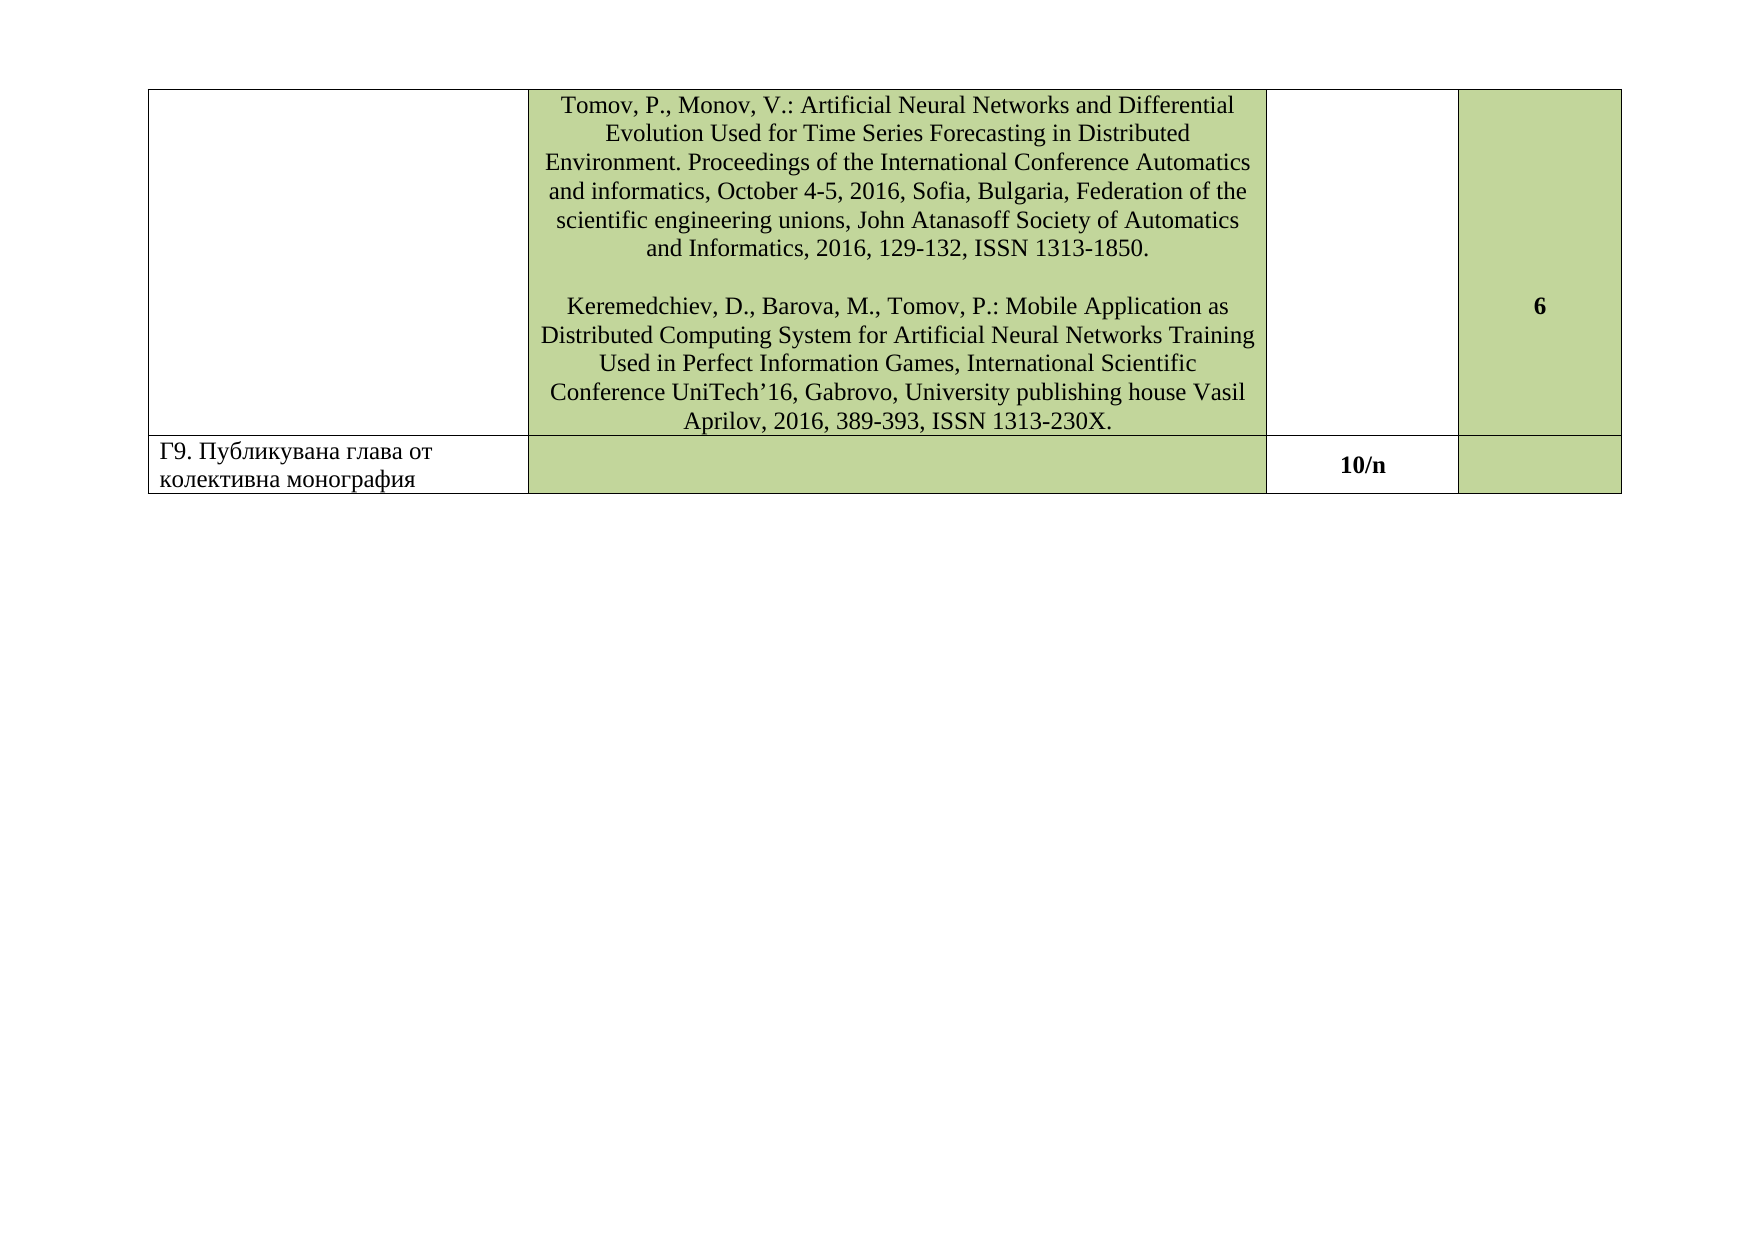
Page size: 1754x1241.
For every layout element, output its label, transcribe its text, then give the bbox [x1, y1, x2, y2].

table_cell [149, 90, 528, 435]
table_cell 6 [1459, 90, 1621, 435]
table_cell [1267, 90, 1458, 435]
table_cell 10/n [1267, 436, 1458, 493]
table_cell Tomov, P., Monov, V.: Artificial Neural Networks and Differential Evolution Used for Time Series Forecasting in Distributed Environment. Proceedings of the International Conference Automatics and informatics, October 4-5, 2016, Sofia, Bulgaria, Federation of the scientific engineering unions, John Atanasoff Society of Automatics and Informatics, 2016, 129-132, ISSN 1313-1850. Keremedchiev, D., Barova, M., Tomov, P.: Mobile Application as Distributed Computing System for Artificial Neural Networks Training Used in Perfect Information Games, International Scientific Conference UniTech’16, Gabrovo, University publishing house Vasil Aprilov, 2016, 389-393, ISSN 1313-230X. [529, 90, 1266, 435]
table_cell [529, 436, 1266, 493]
table_cell Г9. Публикувана глава от колективна монография [149, 436, 528, 493]
table_cell [1459, 436, 1621, 493]
